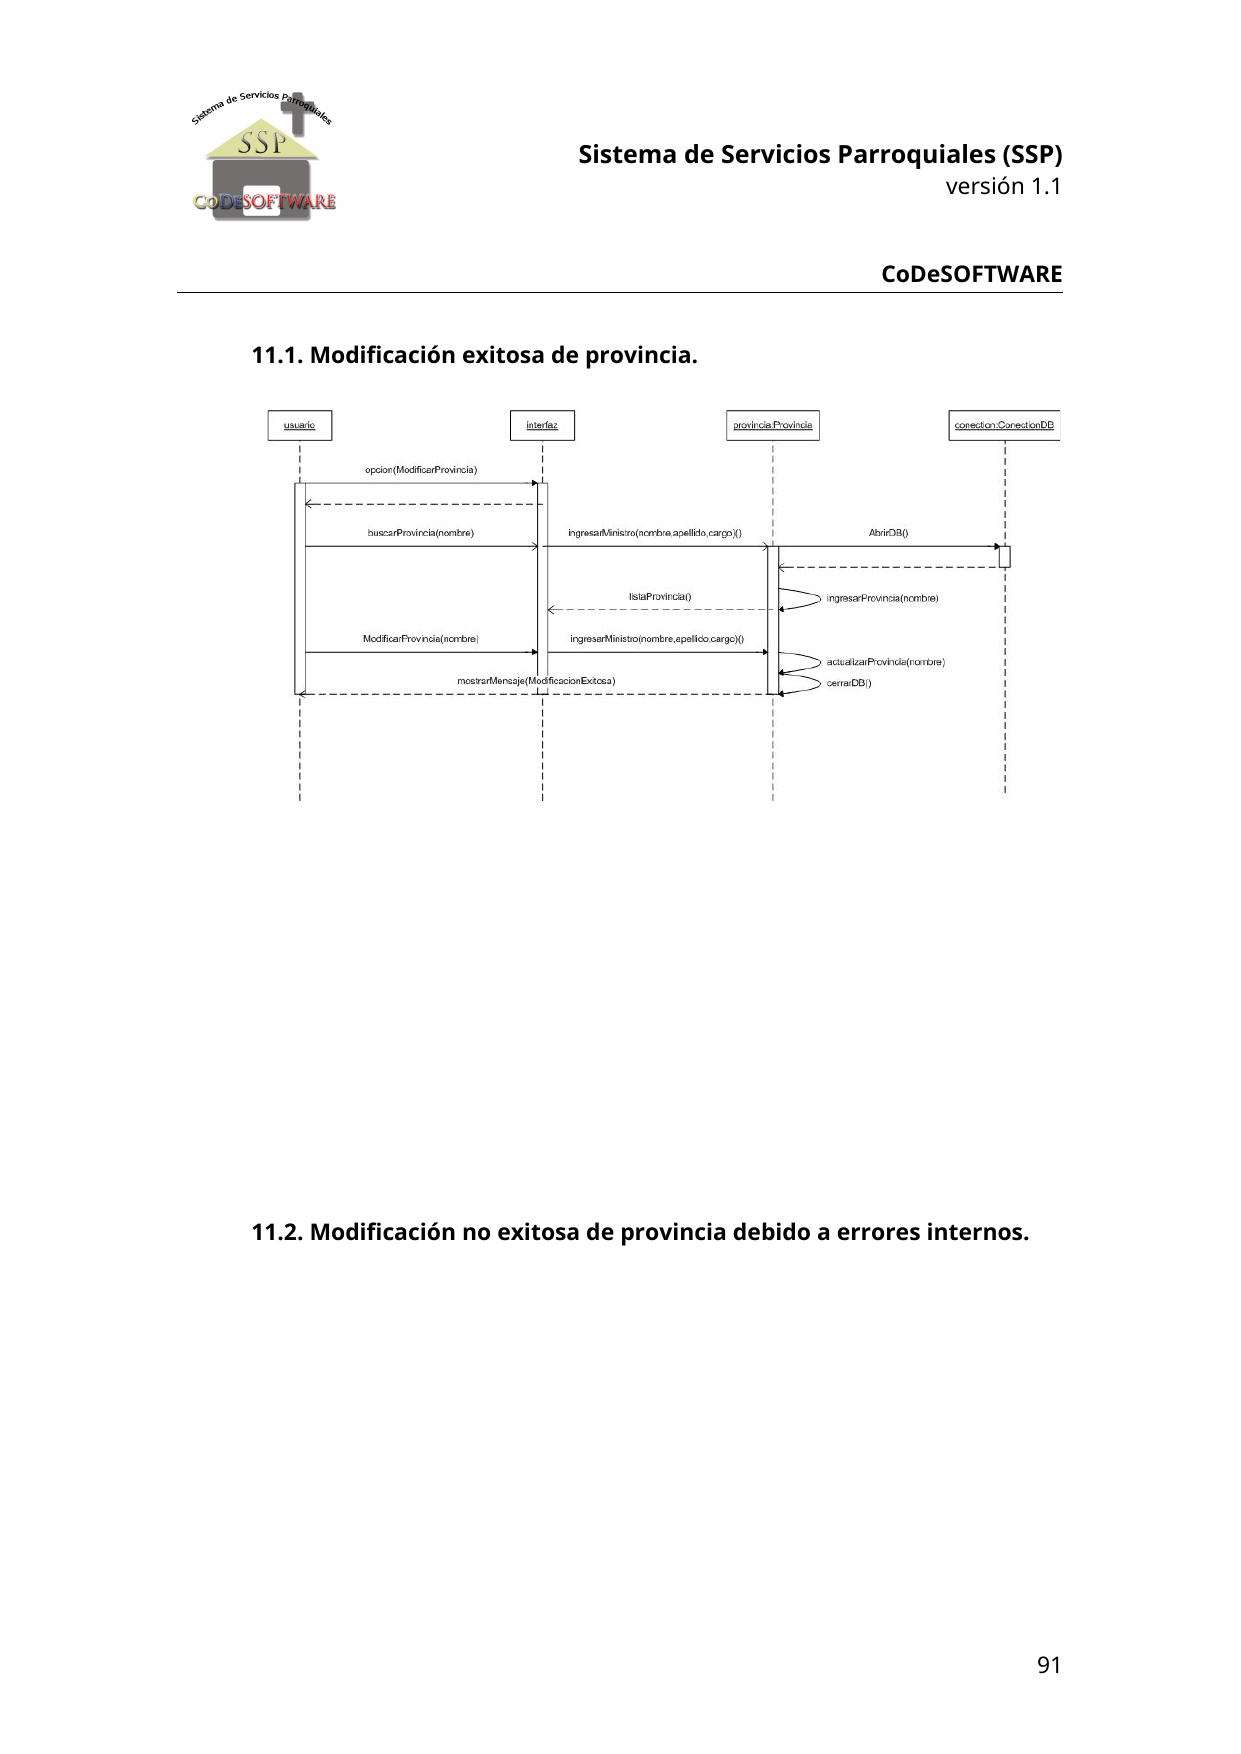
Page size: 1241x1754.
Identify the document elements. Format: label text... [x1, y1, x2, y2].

picture [267, 410, 1061, 801]
text 11.1. Modificación exitosa de provincia. [251, 339, 1063, 371]
text 11.2. Modificación no exitosa de provincia debido a errores internos. [251, 1216, 1063, 1247]
picture [178, 74, 345, 240]
